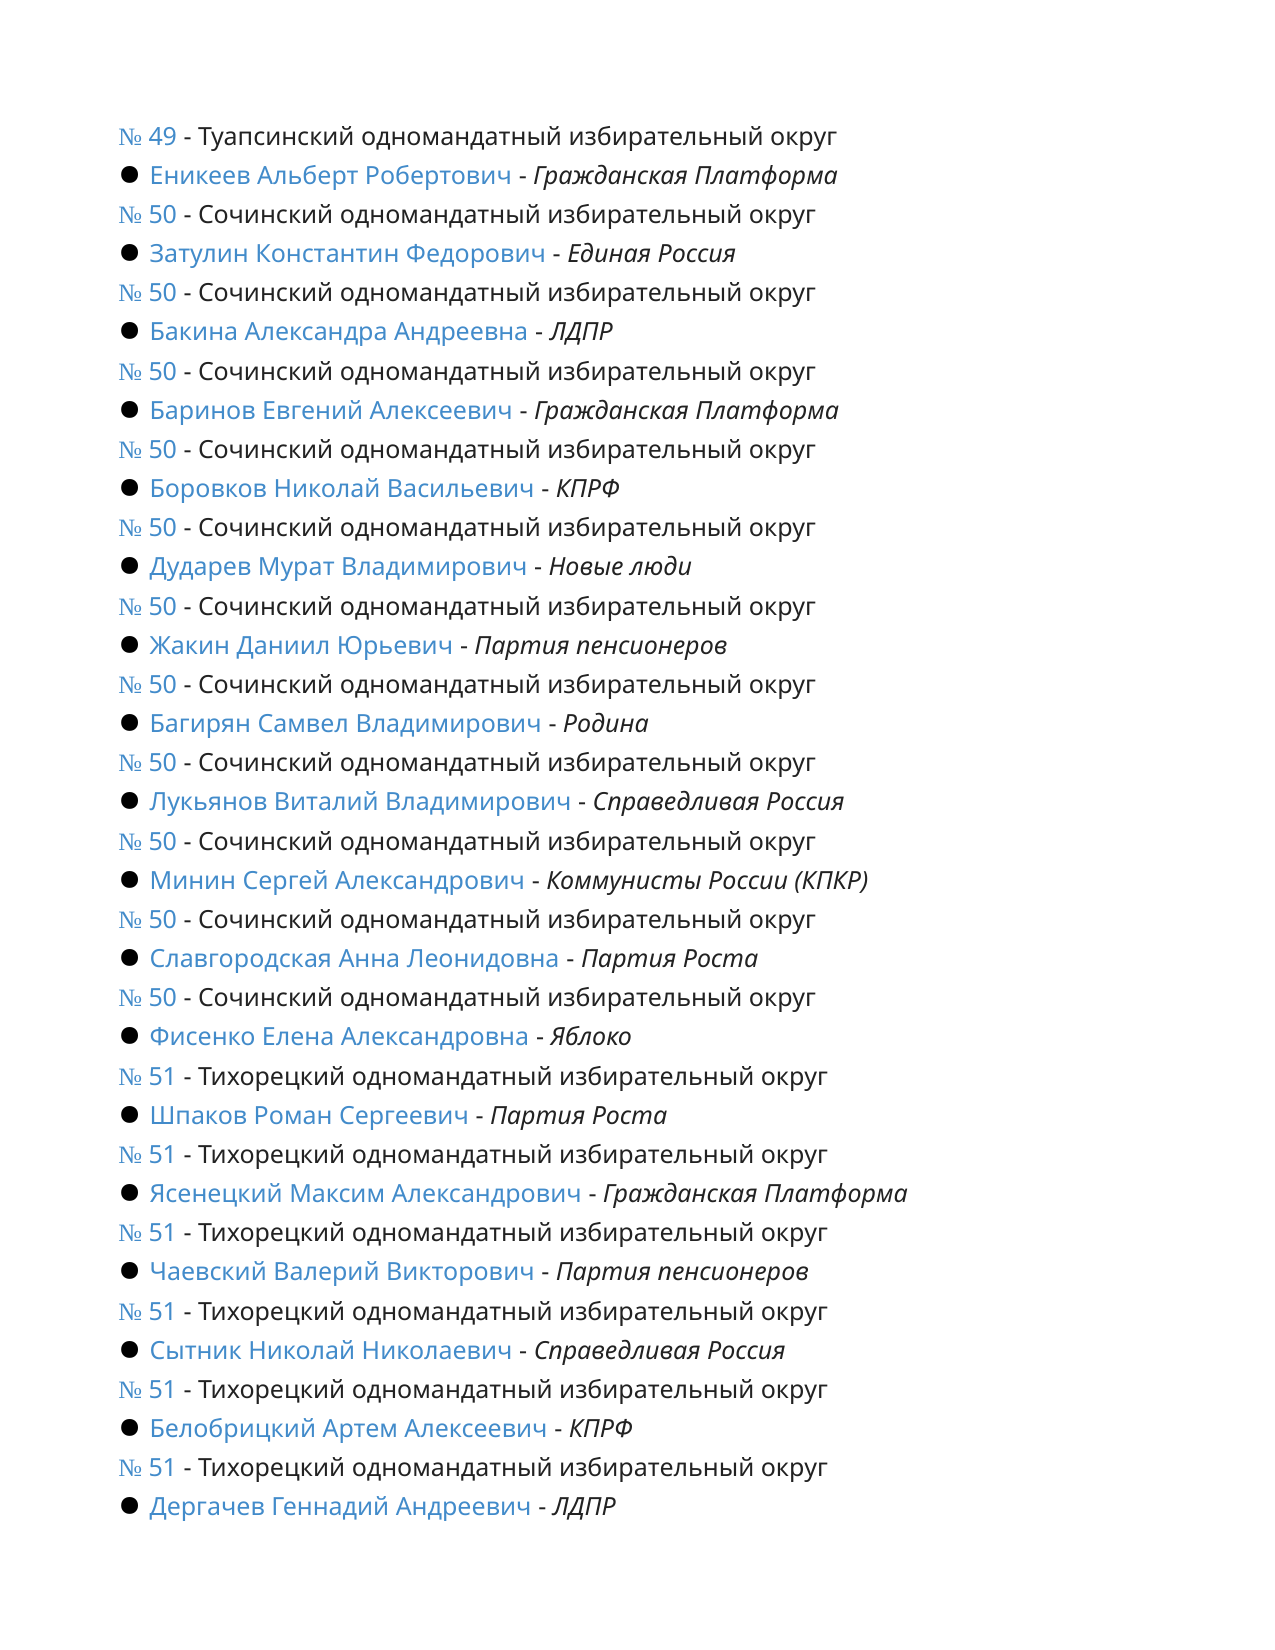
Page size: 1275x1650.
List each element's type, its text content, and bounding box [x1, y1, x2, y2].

text № 50 - Сочинский одномандатный избирательный округ [118, 196, 1157, 231]
text № 50 - Сочинский одномандатный избирательный округ [118, 510, 1157, 544]
text № 50 - Сочинский одномандатный избирательный округ [118, 588, 1157, 622]
text № 49 - Туапсинский одномандатный избирательный округ [118, 118, 1157, 152]
text № 51 - Тихорецкий одномандатный избирательный округ [118, 1450, 1157, 1484]
list Шпаков Роман Сергеевич - Партия Роста [120, 1097, 1157, 1131]
list Жакин Даниил Юрьевич - Партия пенсионеров [120, 627, 1157, 661]
text № 50 - Сочинский одномандатный избирательный округ [118, 275, 1157, 309]
text № 51 - Тихорецкий одномандатный избирательный округ [118, 1136, 1157, 1171]
list Баринов Евгений Алексеевич - Гражданская Платформа [120, 392, 1157, 426]
list Затулин Константин Федорович - Единая Россия [120, 236, 1157, 270]
list Чаевский Валерий Викторович - Партия пенсионеров [120, 1254, 1157, 1288]
list Бакина Александра Андреевна - ЛДПР [120, 314, 1157, 348]
text № 51 - Тихорецкий одномандатный избирательный округ [118, 1058, 1157, 1092]
list Славгородская Анна Леонидовна - Партия Роста [120, 941, 1157, 975]
list Боровков Николай Васильевич - КПРФ [120, 471, 1157, 505]
text № 50 - Сочинский одномандатный избирательный округ [118, 980, 1157, 1014]
text № 50 - Сочинский одномандатный избирательный округ [118, 431, 1157, 466]
list Дергачев Геннадий Андреевич - ЛДПР [120, 1489, 1157, 1523]
text № 50 - Сочинский одномандатный избирательный округ [118, 823, 1157, 857]
list Минин Сергей Александрович - Коммунисты России (КПКР) [120, 862, 1157, 896]
text № 50 - Сочинский одномандатный избирательный округ [118, 353, 1157, 387]
list Белобрицкий Артем Алексеевич - КПРФ [120, 1411, 1157, 1445]
text № 50 - Сочинский одномандатный избирательный округ [118, 901, 1157, 936]
text № 50 - Сочинский одномандатный избирательный округ [118, 745, 1157, 779]
text № 51 - Тихорецкий одномандатный избирательный округ [118, 1215, 1157, 1249]
list Фисенко Елена Александровна - Яблоко [120, 1019, 1157, 1053]
text № 50 - Сочинский одномандатный избирательный округ [118, 666, 1157, 701]
list Дударев Мурат Владимирович - Новые люди [120, 549, 1157, 583]
list Лукьянов Виталий Владимирович - Справедливая Россия [120, 784, 1157, 818]
text № 51 - Тихорецкий одномандатный избирательный округ [118, 1371, 1157, 1406]
list Багирян Самвел Владимирович - Родина [120, 706, 1157, 740]
list Еникеев Альберт Робертович - Гражданская Платформа [120, 157, 1157, 191]
list Сытник Николай Николаевич - Справедливая Россия [120, 1332, 1157, 1366]
text № 51 - Тихорецкий одномандатный избирательный округ [118, 1293, 1157, 1327]
list Ясенецкий Максим Александрович - Гражданская Платформа [120, 1176, 1157, 1210]
